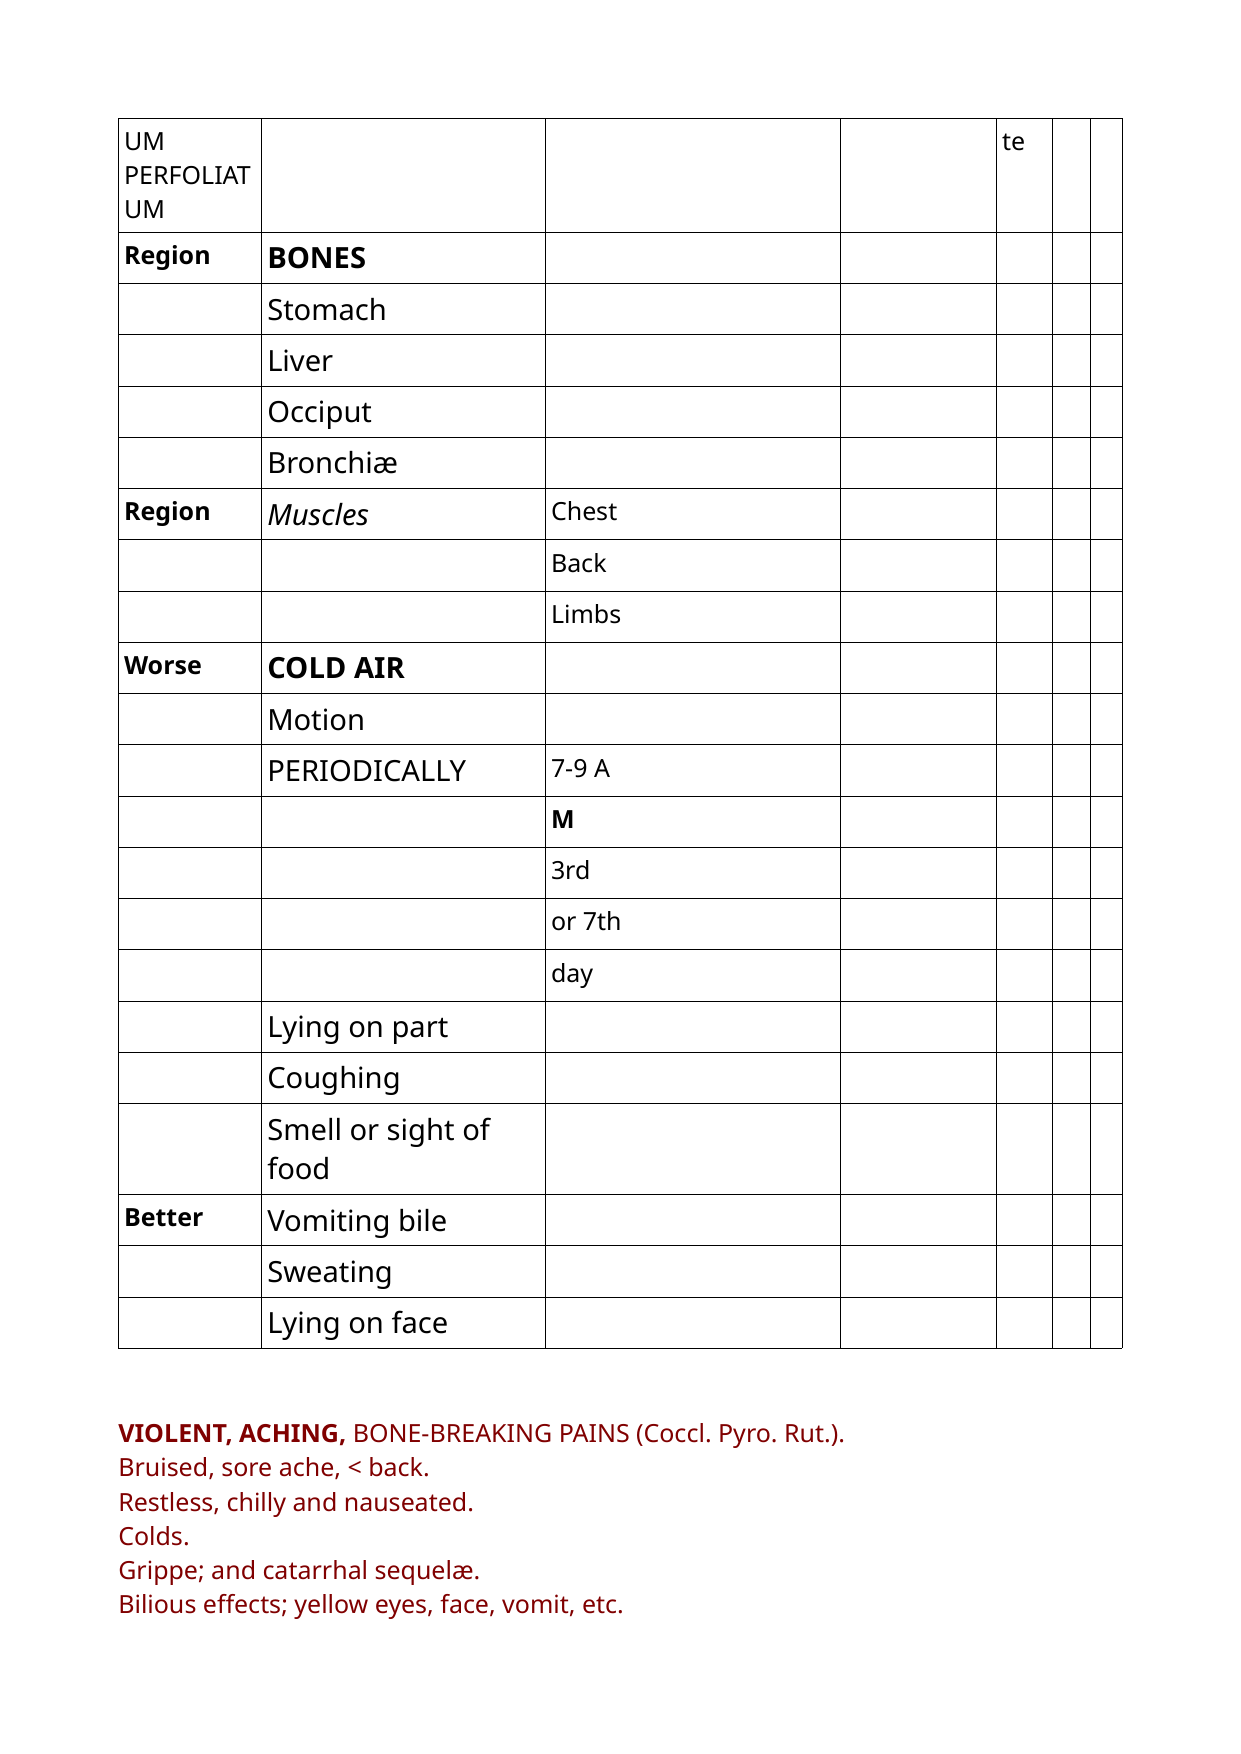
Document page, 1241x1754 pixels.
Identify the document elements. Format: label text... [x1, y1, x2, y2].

table_cell [997, 1298, 1052, 1348]
table_cell [546, 284, 840, 334]
table_cell [841, 540, 996, 591]
table_cell [1053, 643, 1090, 693]
table_cell [997, 745, 1052, 796]
table_cell [262, 848, 545, 898]
table_cell [1091, 438, 1122, 488]
table_cell [1091, 899, 1122, 949]
table_cell [1091, 950, 1122, 1001]
table_cell [546, 1195, 840, 1245]
table_cell [1053, 592, 1090, 642]
table_cell Region [119, 233, 261, 283]
table_cell [1091, 284, 1122, 334]
table_cell [1091, 848, 1122, 898]
table_cell [1091, 335, 1122, 386]
table_cell [262, 540, 545, 591]
table_cell [119, 1002, 261, 1052]
table_cell [546, 387, 840, 437]
table_cell [997, 1195, 1052, 1245]
table_header [546, 119, 840, 232]
table_cell [997, 643, 1052, 693]
table_cell [1091, 592, 1122, 642]
table_cell [1091, 1053, 1122, 1103]
table_cell [119, 540, 261, 591]
table_cell Lying on part [262, 1002, 545, 1052]
table_cell M [546, 797, 840, 847]
table_cell day [546, 950, 840, 1001]
table_cell Coughing [262, 1053, 545, 1103]
table_cell Muscles [262, 489, 545, 539]
table_header [262, 119, 545, 232]
table_cell [997, 1002, 1052, 1052]
table_cell Vomiting bile [262, 1195, 545, 1245]
table_cell Stomach [262, 284, 545, 334]
text VIOLENT, ACHING, BONE-BREAKING PAINS (Coccl. Pyro. Rut.). [118, 1416, 1122, 1450]
table_cell [1053, 489, 1090, 539]
table_cell [119, 1104, 261, 1194]
table_cell [546, 694, 840, 744]
table_cell [119, 745, 261, 796]
table_cell [841, 1298, 996, 1348]
table_cell [546, 438, 840, 488]
text Bruised, sore ache, < back. [118, 1450, 1122, 1484]
table_cell [1053, 950, 1090, 1001]
table_cell [1053, 797, 1090, 847]
table_cell [1053, 1195, 1090, 1245]
table_cell Limbs [546, 592, 840, 642]
table_cell [841, 592, 996, 642]
table_cell [262, 950, 545, 1001]
table_cell [1091, 540, 1122, 591]
table_cell [1053, 540, 1090, 591]
table_cell [1053, 899, 1090, 949]
table_header UM PERFOLIATUM [119, 119, 261, 232]
table_cell [119, 797, 261, 847]
table_cell [262, 592, 545, 642]
table_cell [119, 438, 261, 488]
table_cell [841, 1053, 996, 1103]
table_cell [997, 387, 1052, 437]
table_cell [841, 643, 996, 693]
table_cell 7-9 A [546, 745, 840, 796]
table_cell [997, 489, 1052, 539]
table_header [841, 119, 996, 232]
table_cell [119, 1298, 261, 1348]
table_cell 3rd [546, 848, 840, 898]
text Colds. [118, 1518, 1122, 1552]
table_cell [1053, 848, 1090, 898]
table_cell Lying on face [262, 1298, 545, 1348]
table_cell [841, 387, 996, 437]
table_cell [997, 1104, 1052, 1194]
table_cell [119, 1246, 261, 1297]
table_cell [546, 1298, 840, 1348]
table_header [1091, 119, 1122, 232]
table_cell [841, 797, 996, 847]
table_cell [841, 1246, 996, 1297]
table_cell [997, 1053, 1052, 1103]
table_cell [1053, 745, 1090, 796]
table_cell [997, 1246, 1052, 1297]
table_cell [119, 284, 261, 334]
table_cell Liver [262, 335, 545, 386]
table_cell [997, 899, 1052, 949]
table_cell [1091, 694, 1122, 744]
table_cell Bronchiæ [262, 438, 545, 488]
table_cell Smell or sight of food [262, 1104, 545, 1194]
table_cell [997, 950, 1052, 1001]
table_cell [119, 335, 261, 386]
table_cell [1053, 1053, 1090, 1103]
table_cell [1053, 284, 1090, 334]
table_cell [1053, 438, 1090, 488]
table_cell [997, 335, 1052, 386]
table_header [1053, 119, 1090, 232]
table_cell or 7th [546, 899, 840, 949]
table_cell [1053, 387, 1090, 437]
table_cell [841, 284, 996, 334]
table_cell [1053, 1002, 1090, 1052]
table_header te [997, 119, 1052, 232]
table_cell Sweating [262, 1246, 545, 1297]
table_cell [841, 745, 996, 796]
table_cell [841, 489, 996, 539]
text Grippe; and catarrhal sequelæ. [118, 1552, 1122, 1586]
table_cell [1091, 387, 1122, 437]
table_cell [1091, 797, 1122, 847]
table_cell [841, 1002, 996, 1052]
table_cell PERIODICALLY [262, 745, 545, 796]
table_cell [1053, 694, 1090, 744]
text Bilious effects; yellow eyes, face, vomit, etc. [118, 1586, 1122, 1620]
table_cell [841, 438, 996, 488]
table_cell [997, 592, 1052, 642]
table_cell [841, 1104, 996, 1194]
table_cell [997, 694, 1052, 744]
table_cell [1091, 1104, 1122, 1194]
table_cell [1091, 643, 1122, 693]
table_cell [119, 694, 261, 744]
table_cell [1053, 233, 1090, 283]
table_cell [841, 694, 996, 744]
table_cell [1053, 1298, 1090, 1348]
table_cell [546, 335, 840, 386]
table_cell [546, 233, 840, 283]
table_cell [119, 899, 261, 949]
table_cell [1091, 1298, 1122, 1348]
table_cell COLD AIR [262, 643, 545, 693]
table_cell [546, 643, 840, 693]
table_cell [119, 848, 261, 898]
table_cell [997, 797, 1052, 847]
text Restless, chilly and nauseated. [118, 1484, 1122, 1518]
table_cell Worse [119, 643, 261, 693]
table_cell [119, 950, 261, 1001]
table_cell [1091, 745, 1122, 796]
table_cell [1091, 233, 1122, 283]
table_cell [546, 1053, 840, 1103]
table_cell [262, 899, 545, 949]
table_cell [1091, 1002, 1122, 1052]
table_cell [1053, 1104, 1090, 1194]
table_cell [841, 335, 996, 386]
table_cell [841, 899, 996, 949]
table_cell [1091, 1246, 1122, 1297]
table_cell [997, 540, 1052, 591]
table_cell [1053, 335, 1090, 386]
table_cell BONES [262, 233, 545, 283]
table_cell [841, 1195, 996, 1245]
table_cell [262, 797, 545, 847]
table_cell [119, 1053, 261, 1103]
table_cell [1091, 489, 1122, 539]
table_cell [997, 284, 1052, 334]
table_cell [841, 848, 996, 898]
table_cell [1091, 1195, 1122, 1245]
table_cell [119, 592, 261, 642]
table_cell Motion [262, 694, 545, 744]
table_cell Better [119, 1195, 261, 1245]
table_cell Back [546, 540, 840, 591]
table_cell Occiput [262, 387, 545, 437]
table_cell [997, 848, 1052, 898]
table_cell [841, 950, 996, 1001]
table_cell [546, 1246, 840, 1297]
table_cell [546, 1104, 840, 1194]
table_cell [1053, 1246, 1090, 1297]
table_cell [997, 233, 1052, 283]
table_cell [997, 438, 1052, 488]
table_cell [119, 387, 261, 437]
table_cell Chest [546, 489, 840, 539]
table_cell [546, 1002, 840, 1052]
table_cell Region [119, 489, 261, 539]
table_cell [841, 233, 996, 283]
